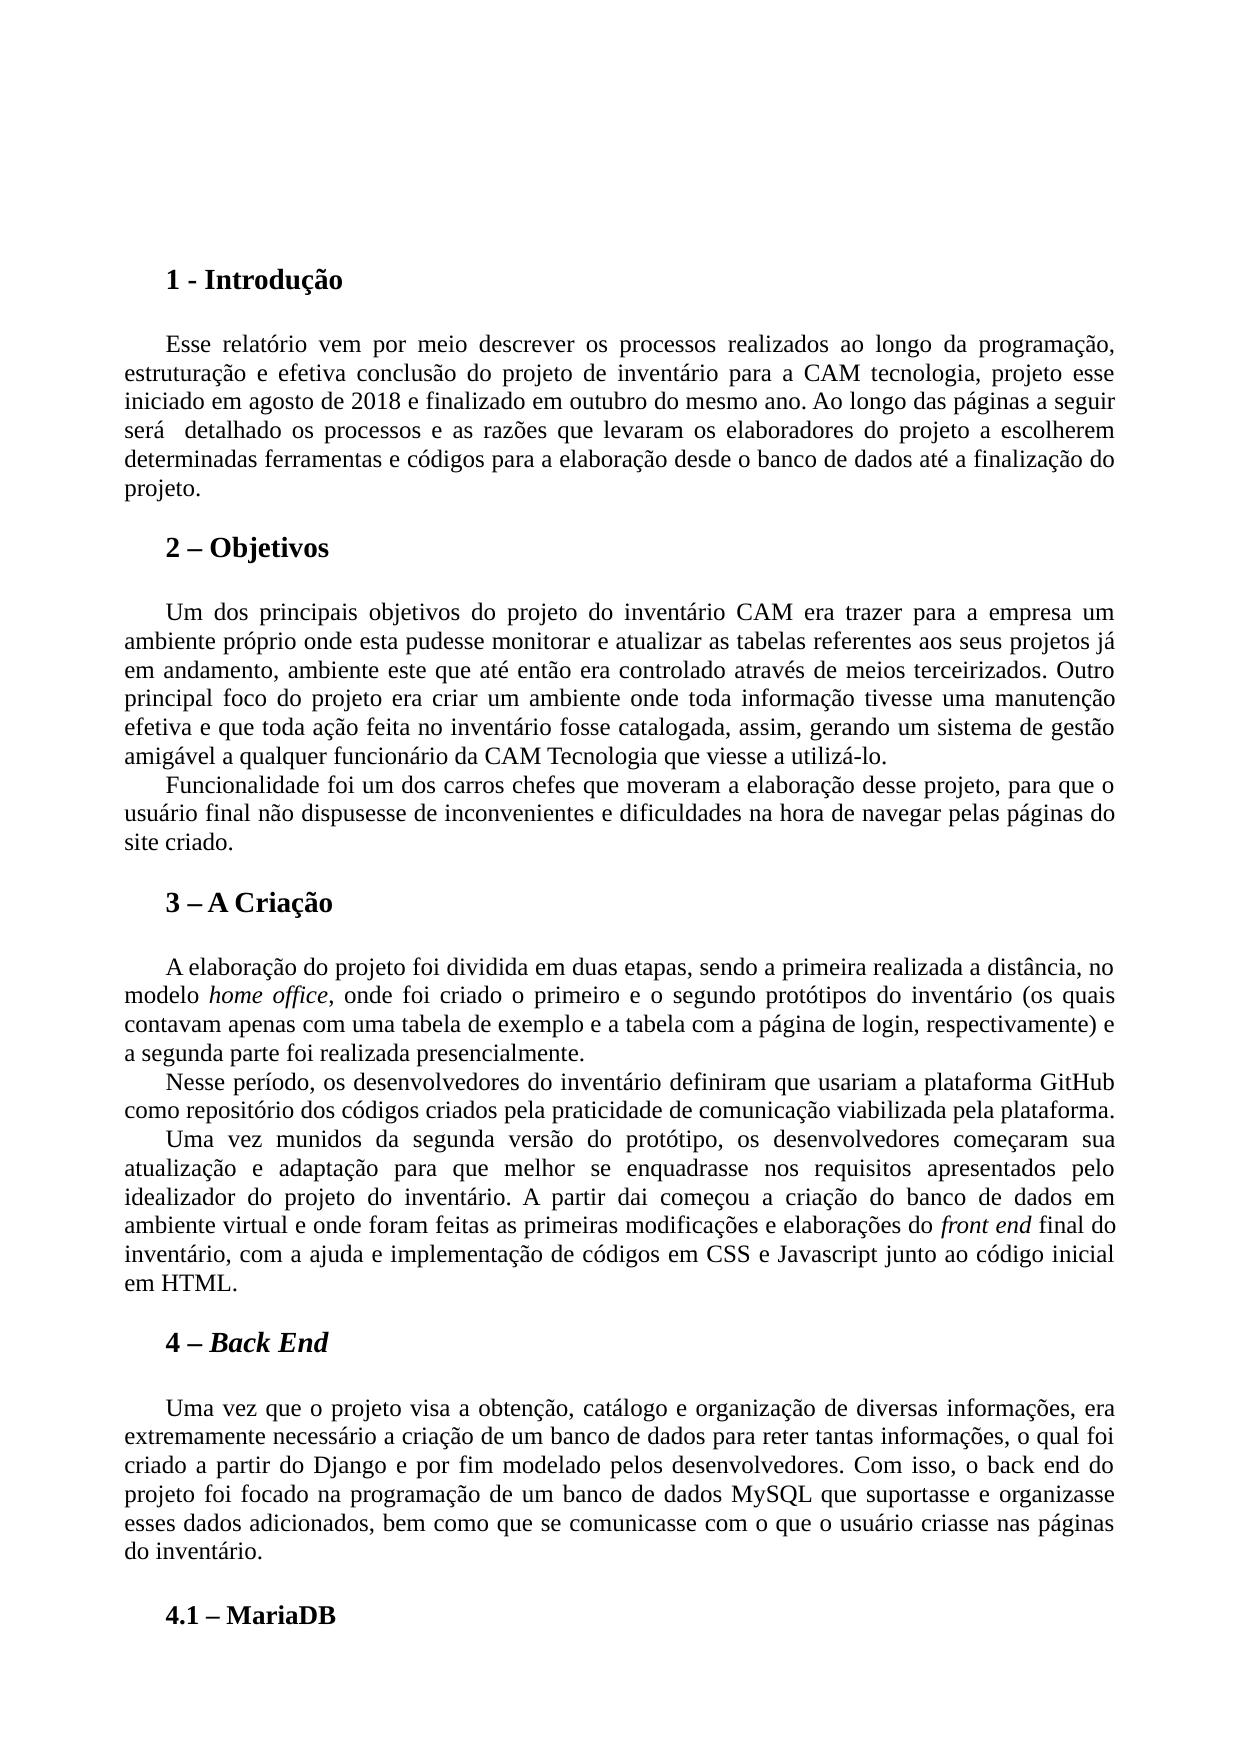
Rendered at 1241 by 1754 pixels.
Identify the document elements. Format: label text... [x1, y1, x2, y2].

text Nesse período, os desenvolvedores do inventário definiram que usariam a plataforma GitHub como repositório dos códigos criados pela praticidade de comunicação viabilizada pela plataforma. [124, 1067, 1116, 1124]
text 1 - Introdução [124, 262, 1116, 295]
text 3 – A Criação [124, 885, 1116, 918]
text Uma vez munidos da segunda versão do protótipo, os desenvolvedores começaram sua atualização e adaptação para que melhor se enquadrasse nos requisitos apresentados pelo idealizador do projeto do inventário. A partir dai começou a criação do banco de dados em ambiente virtual e onde foram feitas as primeiras modificações e elaborações do front end final do inventário, com a ajuda e implementação de códigos em CSS e Javascript junto ao código inicial em HTML. [124, 1124, 1116, 1297]
text 2 – Objetivos [124, 530, 1116, 564]
text Uma vez que o projeto visa a obtenção, catálogo e organização de diversas informações, era extremamente necessário a criação de um banco de dados para reter tantas informações, o qual foi criado a partir do Django e por fim modelado pelos desenvolvedores. Com isso, o back end do projeto foi focado na programação de um banco de dados MySQL que suportasse e organizasse esses dados adicionados, bem como que se comunicasse com o que o usuário criasse nas páginas do inventário. [124, 1393, 1116, 1565]
text Funcionalidade foi um dos carros chefes que moveram a elaboração desse projeto, para que o usuário final não dispusesse de inconvenientes e dificuldades na hora de navegar pelas páginas do site criado. [124, 770, 1116, 856]
text 4 – Back End [124, 1326, 1116, 1359]
text Um dos principais objetivos do projeto do inventário CAM era trazer para a empresa um ambiente próprio onde esta pudesse monitorar e atualizar as tabelas referentes aos seus projetos já em andamento, ambiente este que até então era controlado através de meios terceirizados. Outro principal foco do projeto era criar um ambiente onde toda informação tivesse uma manutenção efetiva e que toda ação feita no inventário fosse catalogada, assim, gerando um sistema de gestão amigável a qualquer funcionário da CAM Tecnologia que viesse a utilizá-lo. [124, 597, 1116, 770]
text Esse relatório vem por meio descrever os processos realizados ao longo da programação, estruturação e efetiva conclusão do projeto de inventário para a CAM tecnologia, projeto esse iniciado em agosto de 2018 e finalizado em outubro do mesmo ano. Ao longo das páginas a seguir será detalhado os processos e as razões que levaram os elaboradores do projeto a escolherem determinadas ferramentas e códigos para a elaboração desde o banco de dados até a finalização do projeto. [124, 329, 1116, 501]
text A elaboração do projeto foi dividida em duas etapas, sendo a primeira realizada a distância, no modelo home office, onde foi criado o primeiro e o segundo protótipos do inventário (os quais contavam apenas com uma tabela de exemplo e a tabela com a página de login, respectivamente) e a segunda parte foi realizada presencialmente. [124, 952, 1116, 1067]
text 4.1 – MariaDB [124, 1599, 1116, 1630]
